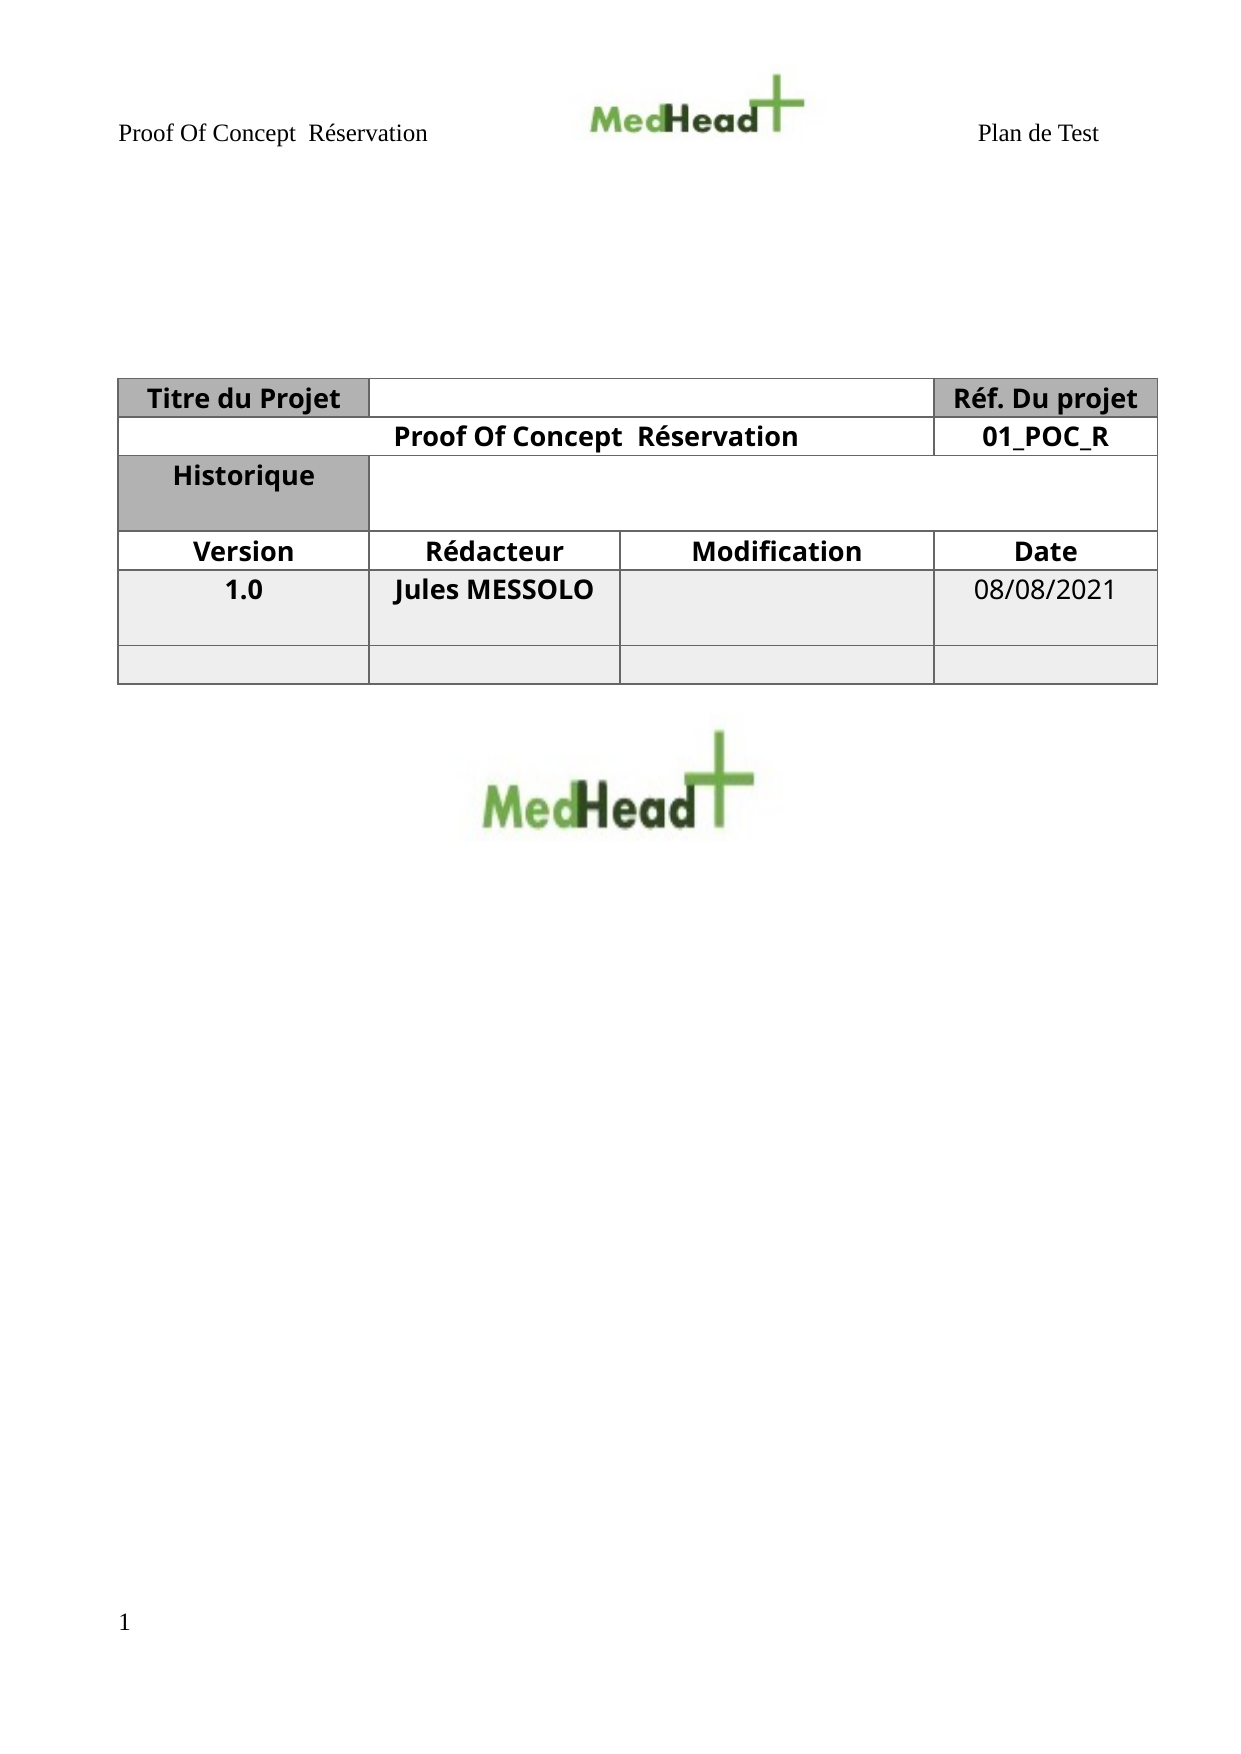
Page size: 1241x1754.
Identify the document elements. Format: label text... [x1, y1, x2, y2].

table_header Titre du Projet [119, 379, 368, 416]
table_cell Jules MESSOLO [370, 571, 619, 645]
table_cell Version [119, 532, 368, 569]
picture [409, 707, 802, 860]
table_cell 01_POC_R [935, 418, 1157, 454]
table_header Réf. Du projet [935, 379, 1157, 416]
table_cell [621, 646, 933, 683]
table_header [370, 379, 933, 416]
table_cell Proof Of Concept Réservation [119, 418, 933, 454]
table_cell 08/08/2021 [935, 571, 1157, 645]
table_cell [935, 646, 1157, 683]
table_cell Rédacteur [370, 532, 619, 569]
picture [532, 60, 842, 151]
table_cell 1.0 [119, 571, 368, 645]
table_cell Date [935, 532, 1157, 569]
table_cell [370, 646, 619, 683]
table_cell [621, 571, 933, 645]
table_cell [370, 456, 1157, 530]
table_cell Modification [621, 532, 933, 569]
table_cell Historique [119, 456, 368, 530]
table_cell [119, 646, 368, 683]
